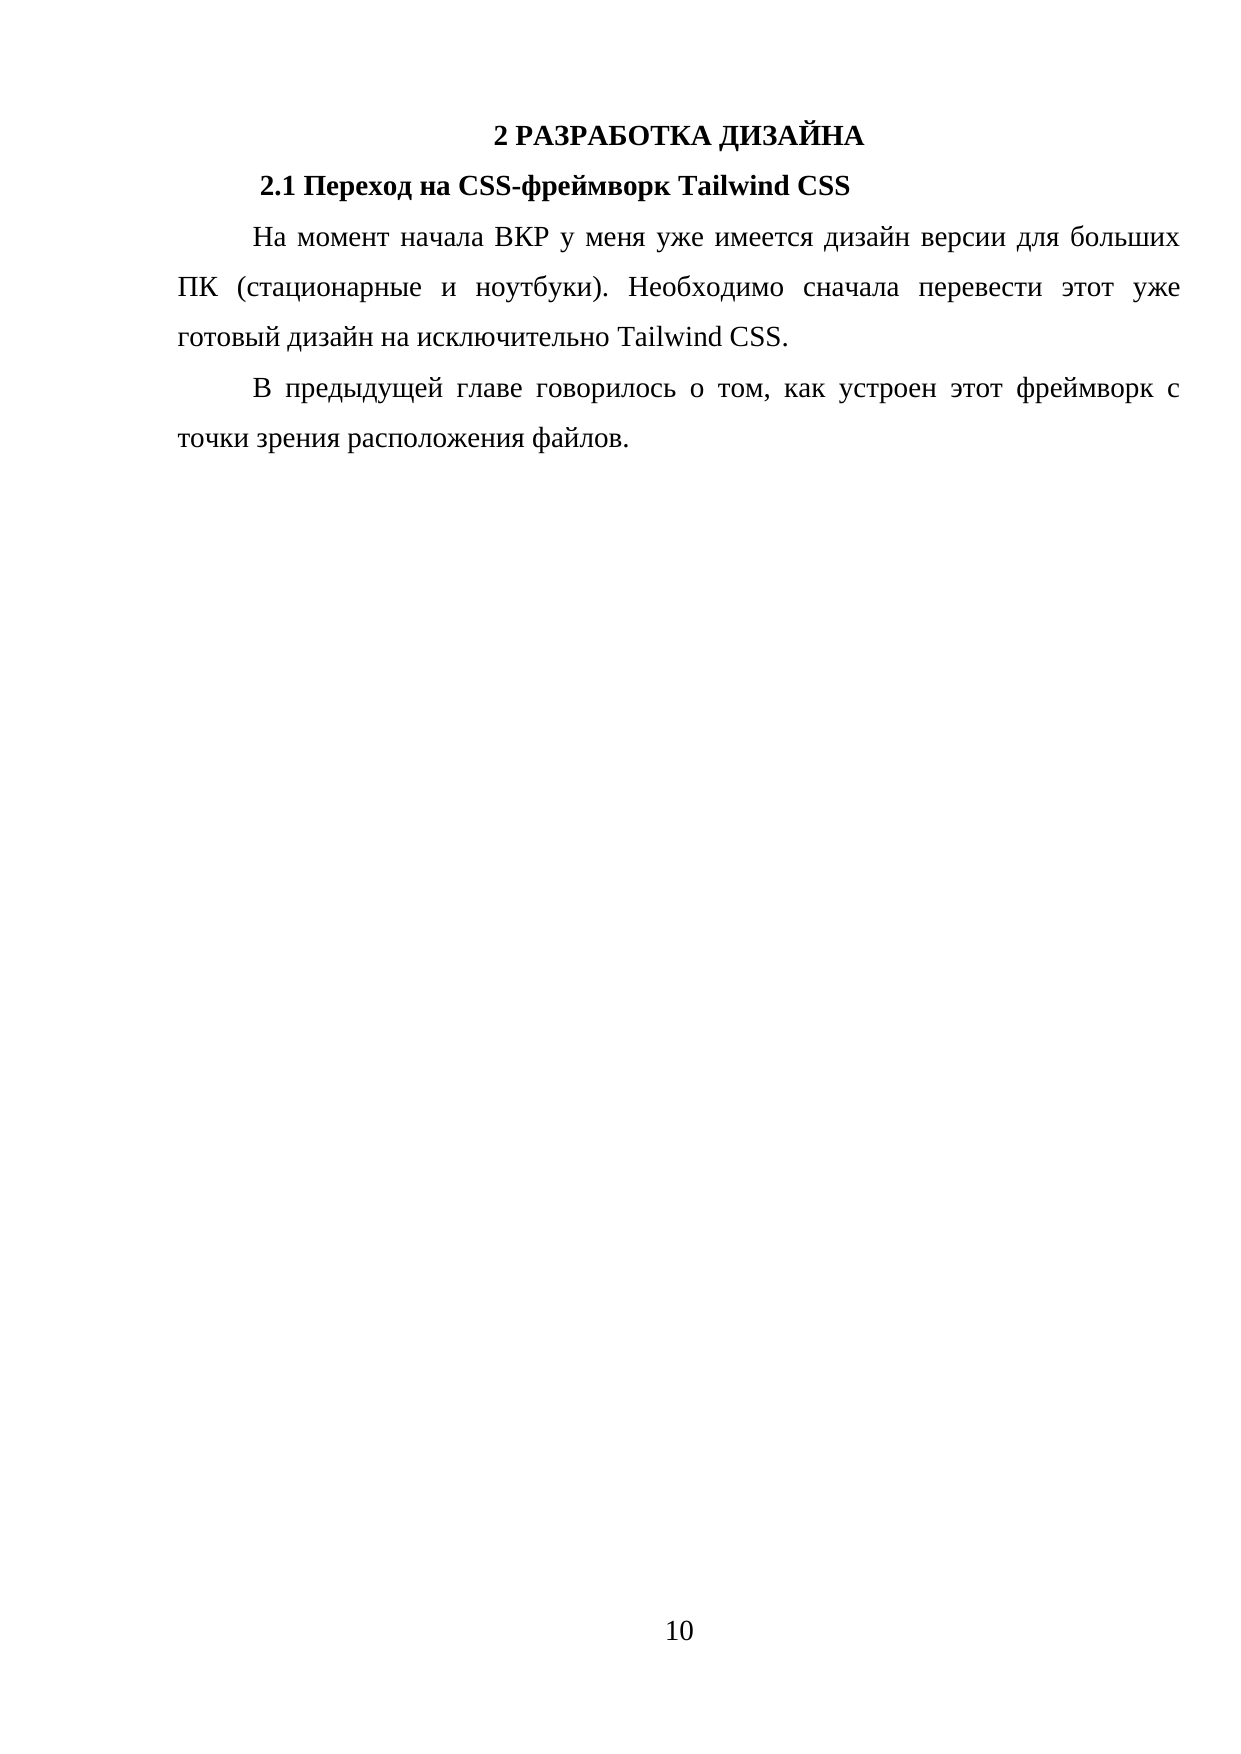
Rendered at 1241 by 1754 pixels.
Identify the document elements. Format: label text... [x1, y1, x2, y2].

subtitle 2.1 Переход на CSS-фреймворк Tailwind CSS [177, 168, 1181, 202]
text В предыдущей главе говорилось о том, как устроен этот фреймворк с точки зрения расположения файлов. [177, 370, 1181, 453]
text На момент начала ВКР у меня уже имеется дизайн версии для больших ПК (стационарные и ноутбуки). Необходимо сначала перевести этот уже готовый дизайн на исключительно Tailwind CSS. [177, 219, 1181, 353]
subtitle 2 Разработка дизайна [177, 118, 1181, 152]
